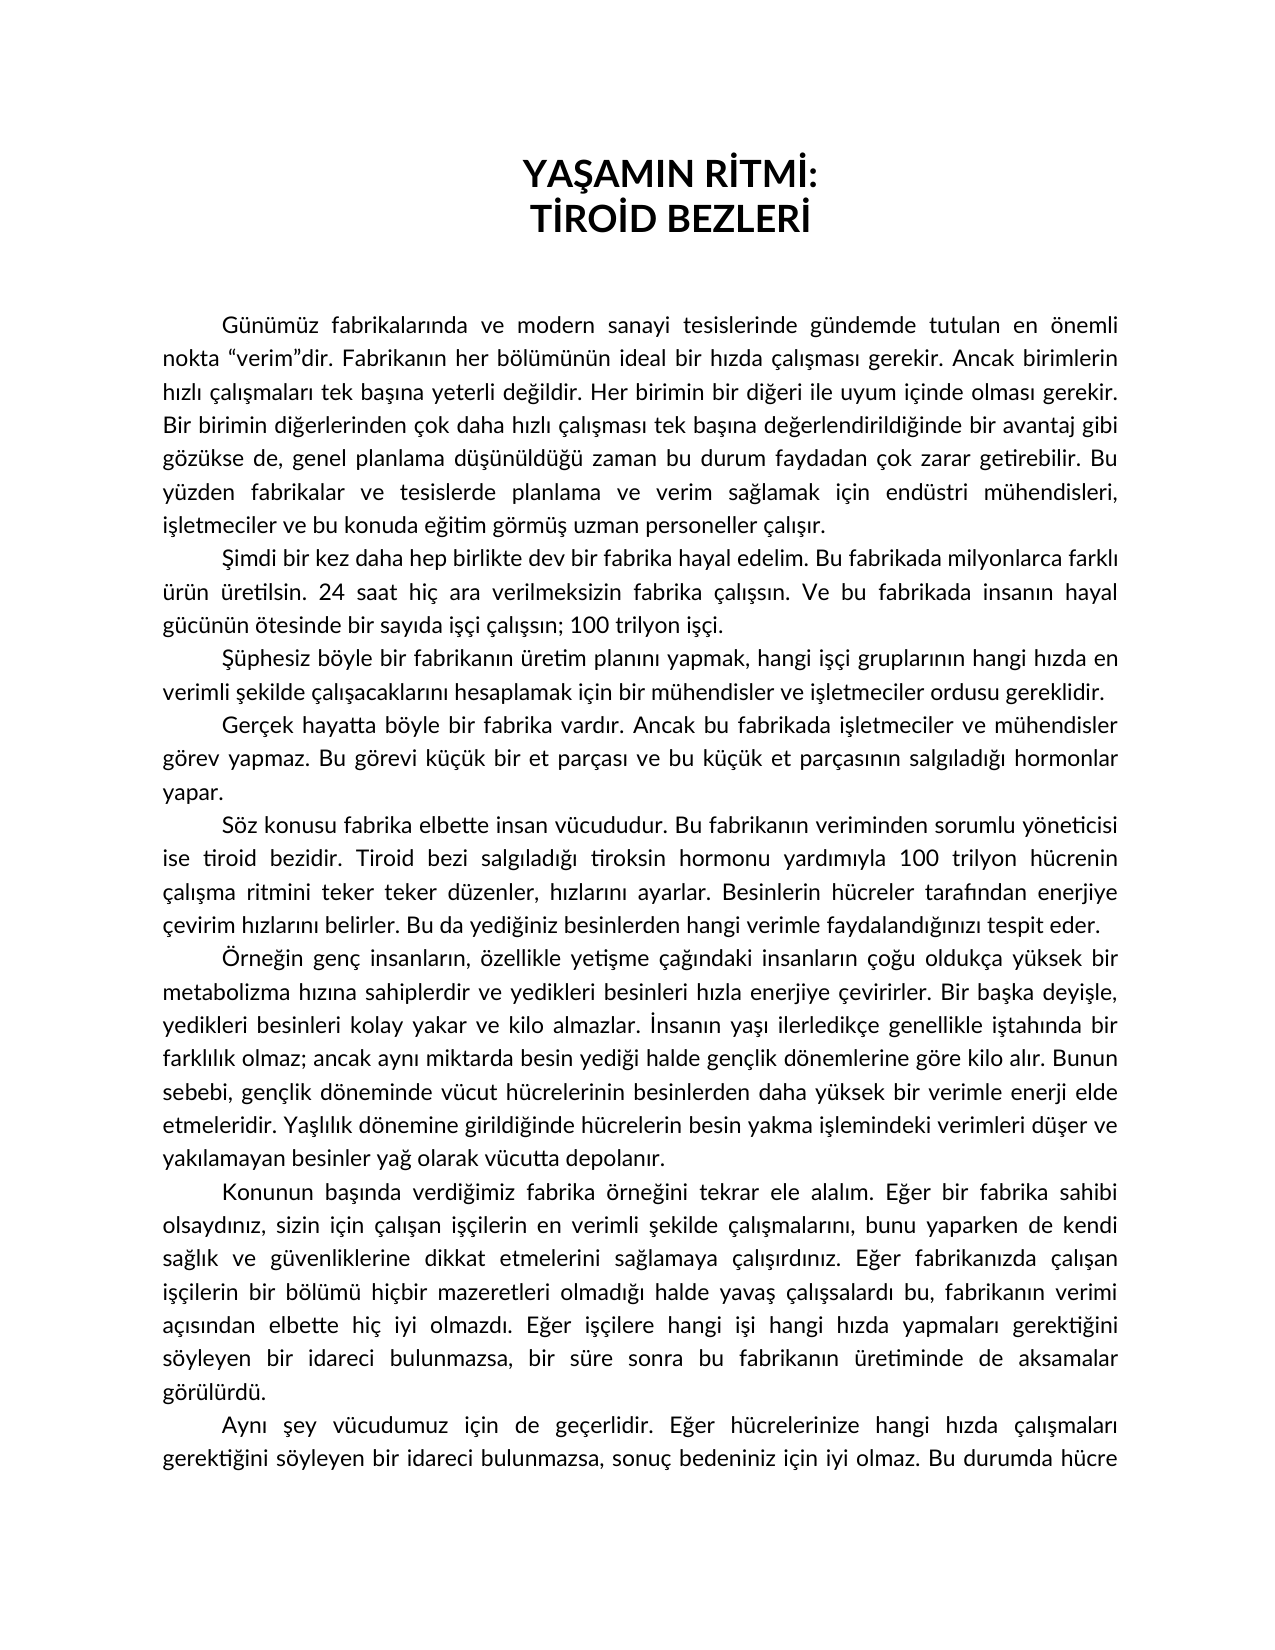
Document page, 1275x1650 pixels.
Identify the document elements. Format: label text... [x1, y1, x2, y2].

text Örneğin genç insanların, özellikle yetişme çağındaki insanların çoğu oldukça yüksek bir metabolizma hızına sahiplerdir ve yedikleri besinleri hızla enerjiye çevirirler. Bir başka deyişle, yedikleri besinleri kolay yakar ve kilo almazlar. İnsanın yaşı ilerledikçe genellikle iştahında bir farklılık olmaz; ancak aynı miktarda besin yediği halde gençlik dönemlerine göre kilo alır. Bunun sebebi, gençlik döneminde vücut hücrelerinin besinlerden daha yüksek bir verimle enerji elde etmeleridir. Yaşlılık dönemine girildiğinde hücrelerin besin yakma işlemindeki verimleri düşer ve yakılamayan besinler yağ olarak vücutta depolanır. [162, 940, 1119, 1173]
text Konunun başında verdiğimiz fabrika örneğini tekrar ele alalım. Eğer bir fabrika sahibi olsaydınız, sizin için çalışan işçilerin en verimli şekilde çalışmalarını, bunu yaparken de kendi sağlık ve güvenliklerine dikkat etmelerini sağlamaya çalışırdınız. Eğer fabrikanızda çalışan işçilerin bir bölümü hiçbir mazeretleri olmadığı halde yavaş çalışsalardı bu, fabrikanın verimi açısından elbette hiç iyi olmazdı. Eğer işçilere hangi işi hangi hızda yapmaları gerektiğini söyleyen bir idareci bulunmazsa, bir süre sonra bu fabrikanın üretiminde de aksamalar görülürdü. [162, 1173, 1119, 1407]
text Şimdi bir kez daha hep birlikte dev bir fabrika hayal edelim. Bu fabrikada milyonlarca farklı ürün üretilsin. 24 saat hiç ara verilmeksizin fabrika çalışsın. Ve bu fabrikada insanın hayal gücünün ötesinde bir sayıda işçi çalışsın; 100 trilyon işçi. [162, 540, 1119, 640]
text Aynı şey vücudumuz için de geçerlidir. Eğer hücrelerinize hangi hızda çalışmaları gerektiğini söyleyen bir idareci bulunmazsa, sonuç bedeniniz için iyi olmaz. Bu durumda hücre [162, 1407, 1119, 1473]
text Gerçek hayatta böyle bir fabrika vardır. Ancak bu fabrikada işletmeciler ve mühendisler görev yapmaz. Bu görevi küçük bir et parçası ve bu küçük et parçasının salgıladığı hormonlar yapar. [162, 707, 1119, 807]
text Söz konusu fabrika elbette insan vücududur. Bu fabrikanın veriminden sorumlu yöneticisi ise tiroid bezidir. Tiroid bezi salgıladığı tiroksin hormonu yardımıyla 100 trilyon hücrenin çalışma ritmini teker teker düzenler, hızlarını ayarlar. Besinlerin hücreler tarafından enerjiye çevirim hızlarını belirler. Bu da yediğiniz besinlerden hangi verimle faydalandığınızı tespit eder. [162, 807, 1119, 940]
text TİROİD BEZLERİ [162, 195, 1119, 240]
text YAŞAMIN RİTMİ: [162, 150, 1119, 195]
text Günümüz fabrikalarında ve modern sanayi tesislerinde gündemde tutulan en önemli nokta “verim”dir. Fabrikanın her bölümünün ideal bir hızda çalışması gerekir. Ancak birimlerin hızlı çalışmaları tek başına yeterli değildir. Her birimin bir diğeri ile uyum içinde olması gerekir. Bir birimin diğerlerinden çok daha hızlı çalışması tek başına değerlendirildiğinde bir avantaj gibi gözükse de, genel planlama düşünüldüğü zaman bu durum faydadan çok zarar getirebilir. Bu yüzden fabrikalar ve tesislerde planlama ve verim sağlamak için endüstri mühendisleri, işletmeciler ve bu konuda eğitim görmüş uzman personeller çalışır. [162, 307, 1119, 540]
text Şüphesiz böyle bir fabrikanın üretim planını yapmak, hangi işçi gruplarının hangi hızda en verimli şekilde çalışacaklarını hesaplamak için bir mühendisler ve işletmeciler ordusu gereklidir. [162, 640, 1119, 707]
